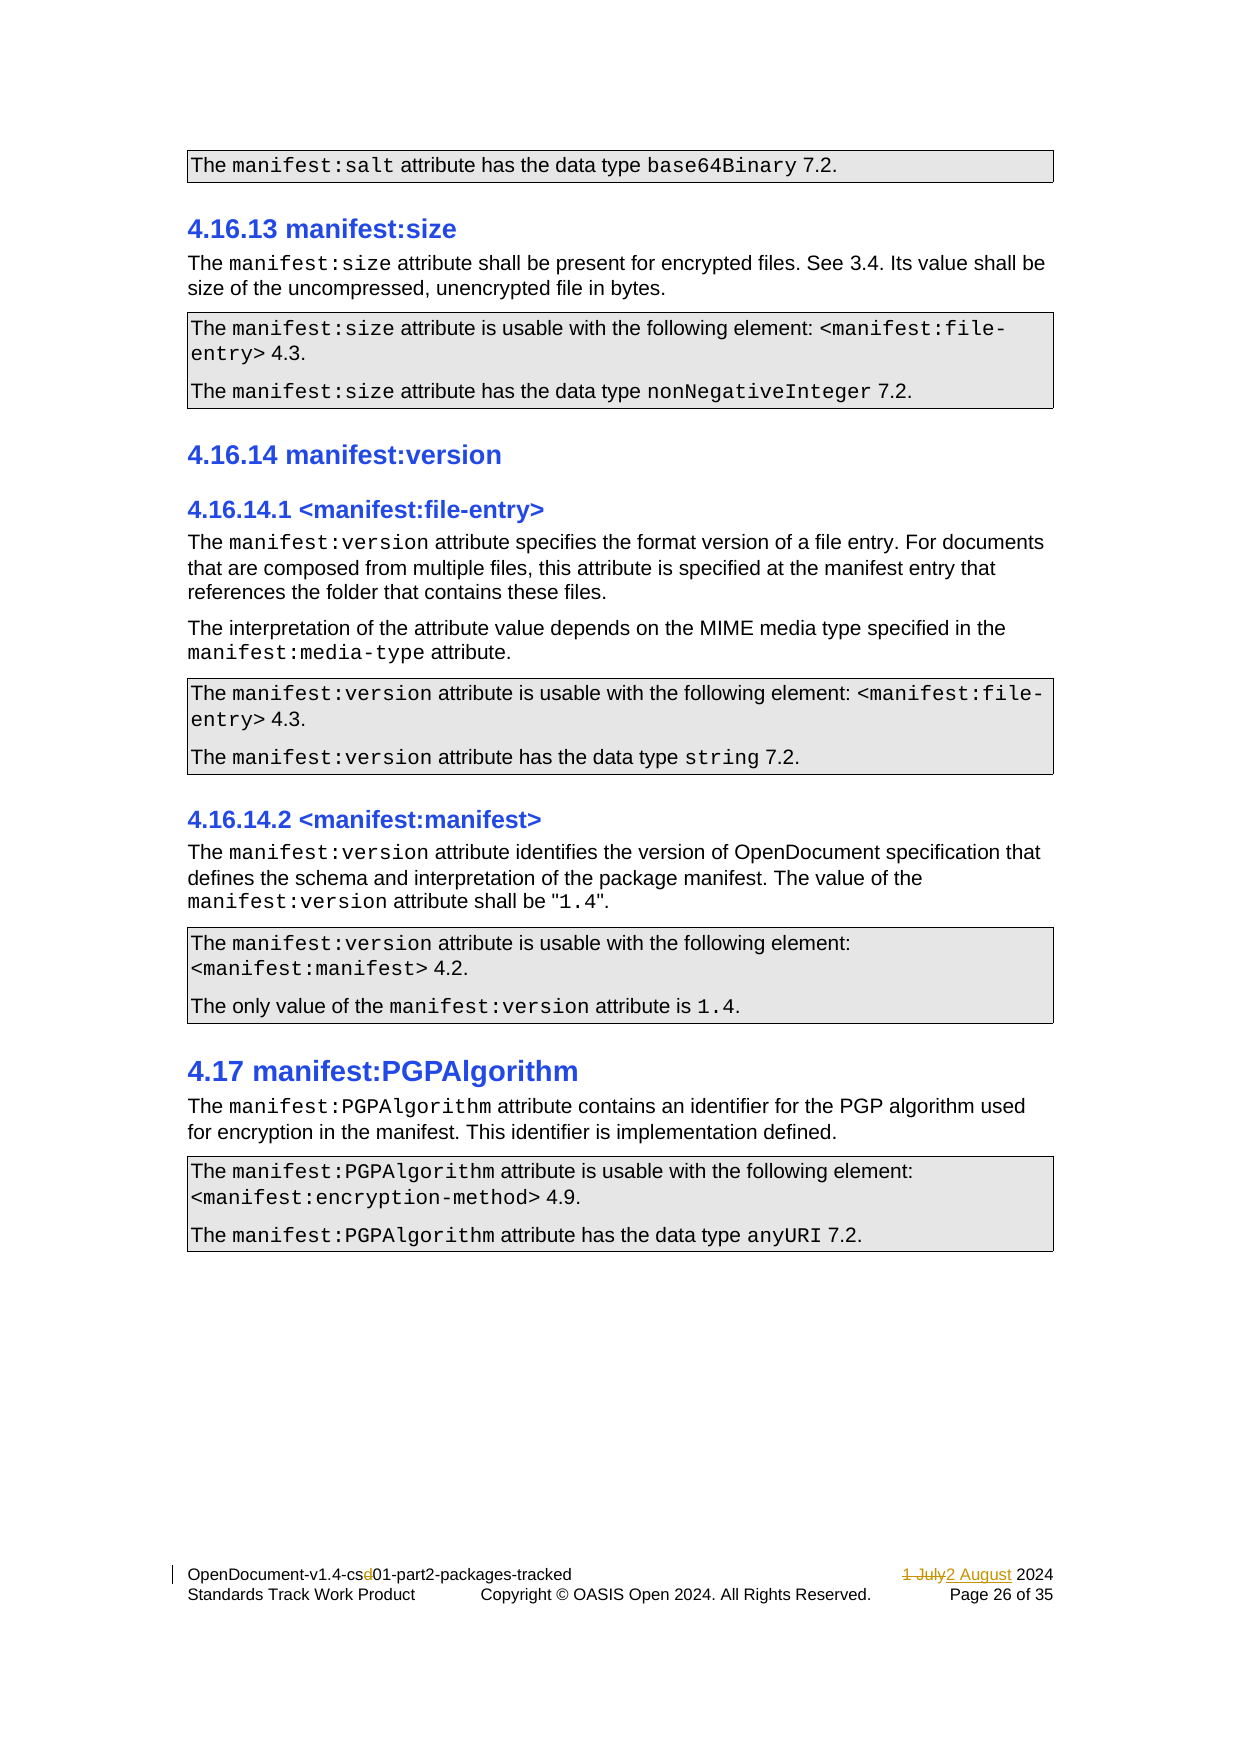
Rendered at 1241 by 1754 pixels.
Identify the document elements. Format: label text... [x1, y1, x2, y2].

list The manifest:version attribute is usable with the following element: <manifest:file-entry> 4.3. [188, 679, 1053, 733]
text The manifest:version attribute identifies the version of OpenDocument specification that defines the schema and interpretation of the package manifest. The value of the manifest:version attribute shall be "1.4". [187, 839, 1053, 915]
subtitle <manifest:file-entry> [187, 495, 1053, 524]
list The manifest:PGPAlgorithm attribute has the data type anyURI 7.2. [188, 1219, 1053, 1251]
subtitle manifest:size [187, 213, 1053, 244]
text The manifest:version attribute specifies the format version of a file entry. For documents that are composed from multiple files, this attribute is specified at the manifest entry that references the folder that contains these files. [187, 530, 1053, 604]
list The manifest:version attribute has the data type string 7.2. [188, 742, 1053, 774]
subtitle manifest:version [187, 439, 1053, 470]
text The manifest:PGPAlgorithm attribute contains an identifier for the PGP algorithm used for encryption in the manifest. This identifier is implementation defined. [187, 1094, 1053, 1143]
subtitle <manifest:manifest> [187, 805, 1053, 833]
text The manifest:size attribute shall be present for encrypted files. See 3.4. Its value shall be size of the uncompressed, unencrypted file in bytes. [187, 250, 1053, 300]
text The interpretation of the attribute value depends on the MIME media type specified in the manifest:media-type attribute. [187, 616, 1053, 666]
list The manifest:version attribute is usable with the following element: <manifest:manifest> 4.2. [188, 928, 1053, 982]
list The manifest:size attribute is usable with the following element: <manifest:file-entry> 4.3. [188, 313, 1053, 367]
list The only value of the manifest:version attribute is 1.4. [188, 991, 1053, 1023]
subtitle manifest:PGPAlgorithm [187, 1054, 1053, 1088]
list The manifest:size attribute has the data type nonNegativeInteger 7.2. [188, 376, 1053, 408]
list The manifest:PGPAlgorithm attribute is usable with the following element: <manifest:encryption-method> 4.9. [188, 1157, 1053, 1210]
list The manifest:salt attribute has the data type base64Binary 7.2. [188, 151, 1053, 182]
